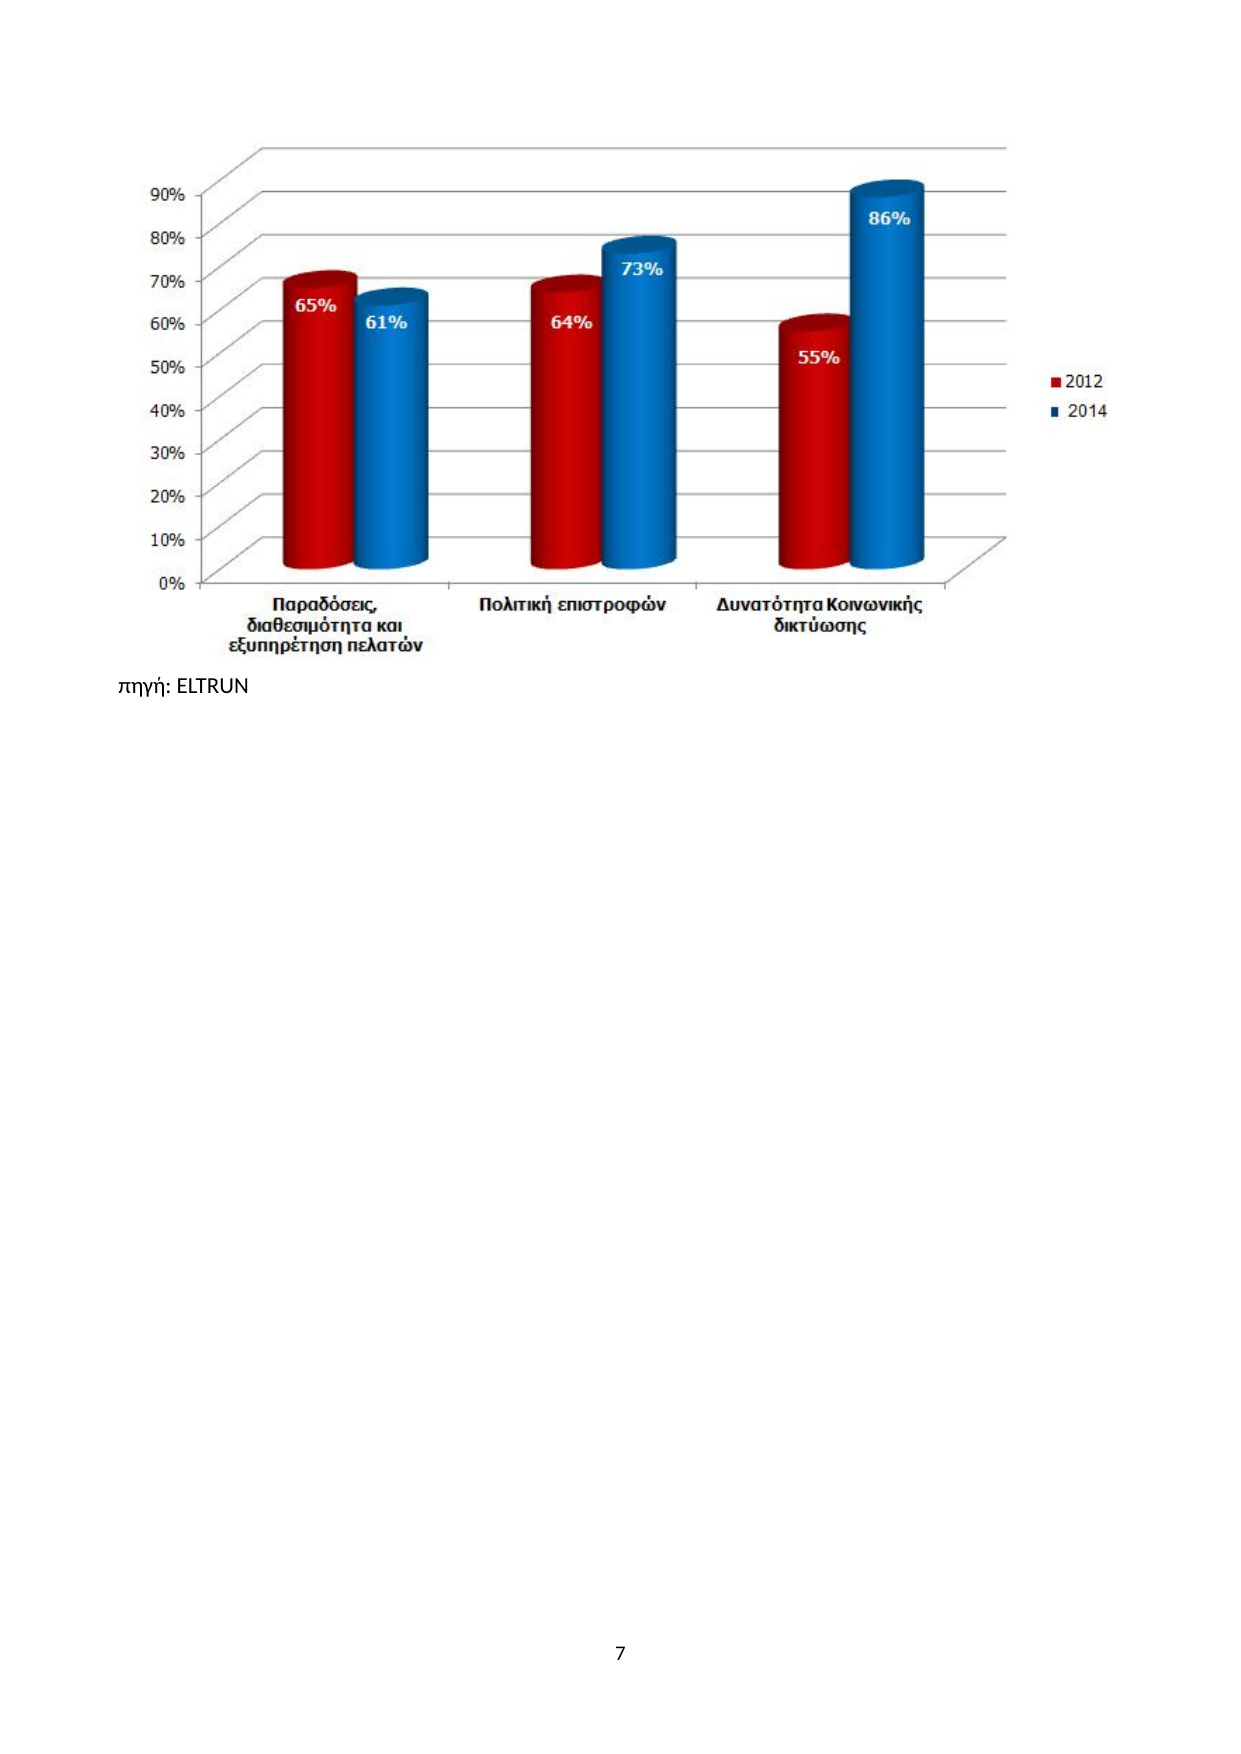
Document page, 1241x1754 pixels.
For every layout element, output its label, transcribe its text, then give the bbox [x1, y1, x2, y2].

text πηγή: ELTRUN [118, 667, 1122, 699]
picture [118, 118, 1123, 667]
